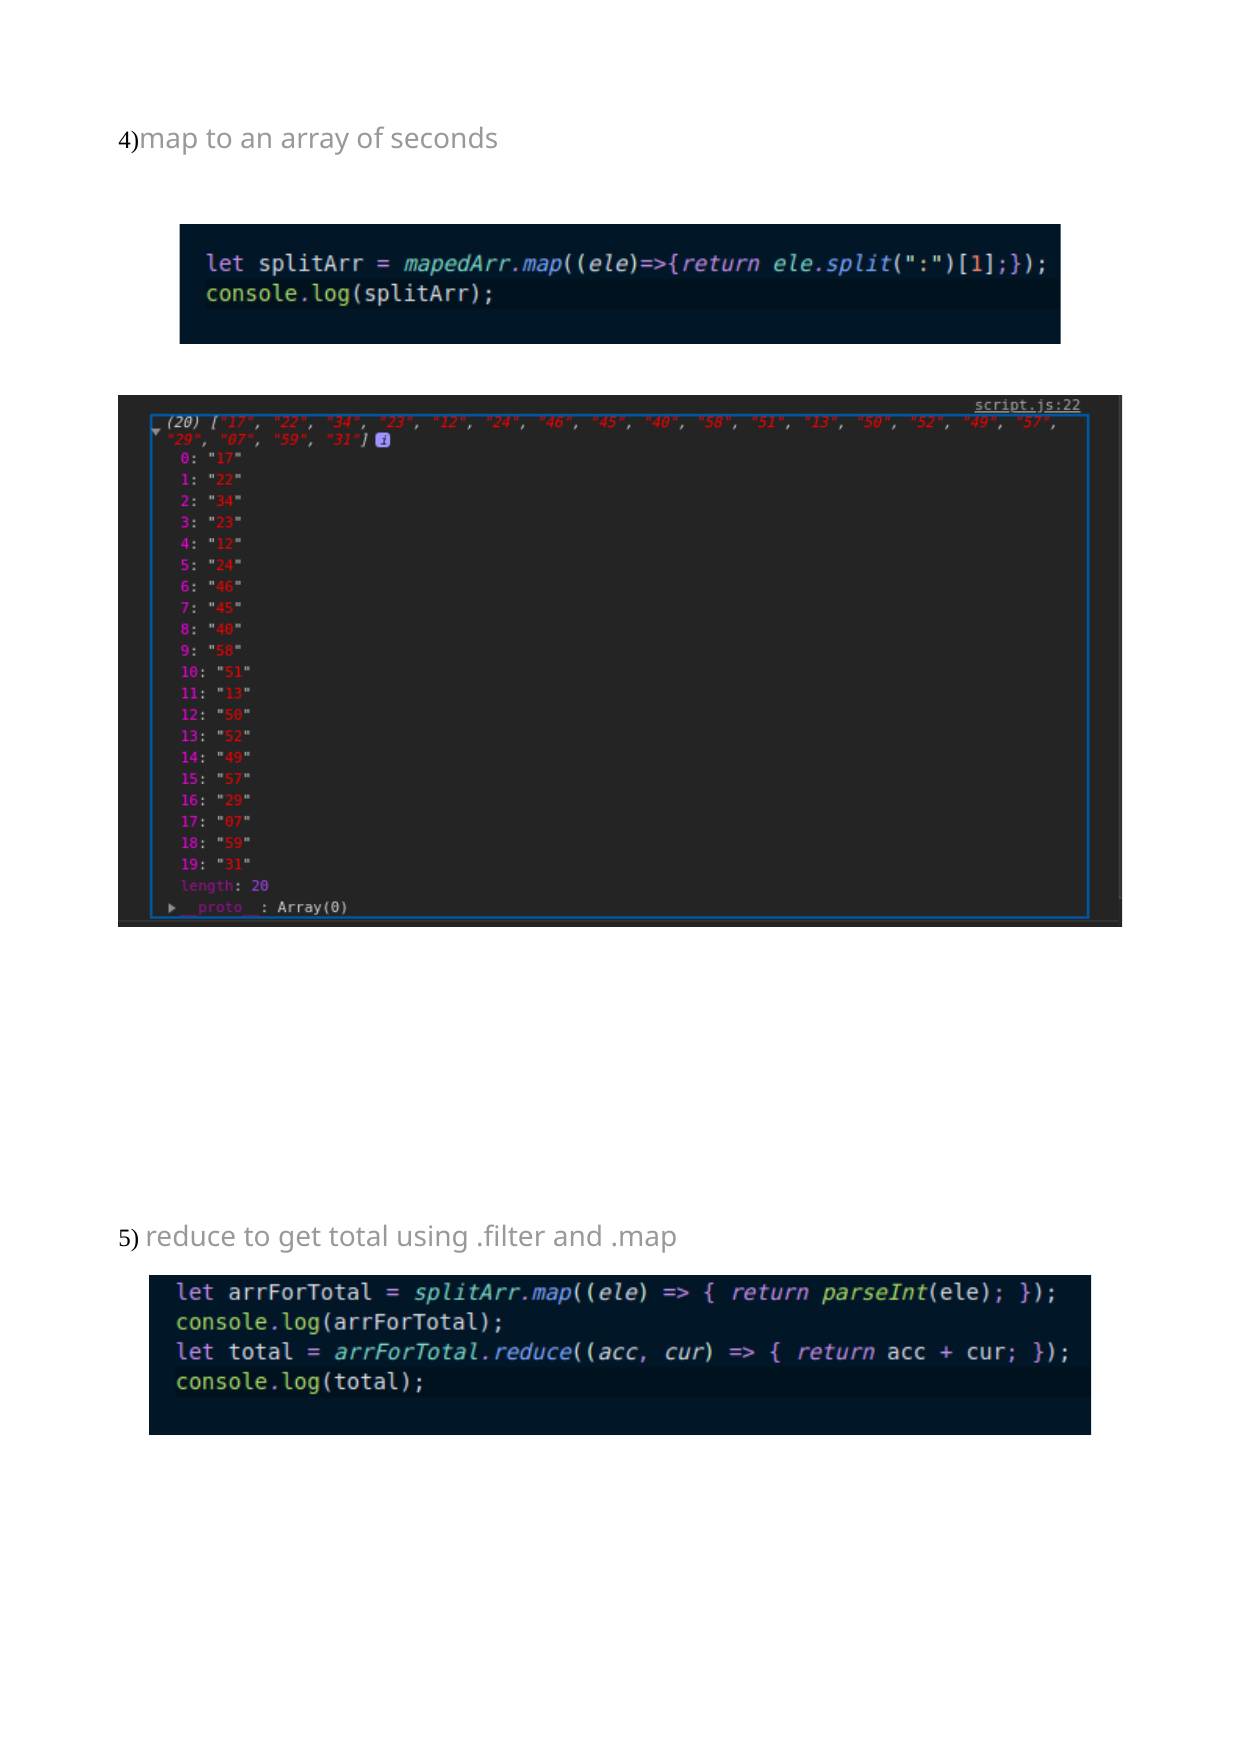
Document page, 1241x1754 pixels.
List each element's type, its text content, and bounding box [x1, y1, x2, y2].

picture [149, 1275, 1092, 1435]
picture [118, 395, 1123, 927]
text 4)map to an array of seconds [118, 118, 1122, 156]
picture [179, 224, 1061, 344]
text 5) reduce to get total using .filter and .map [118, 1217, 1122, 1255]
